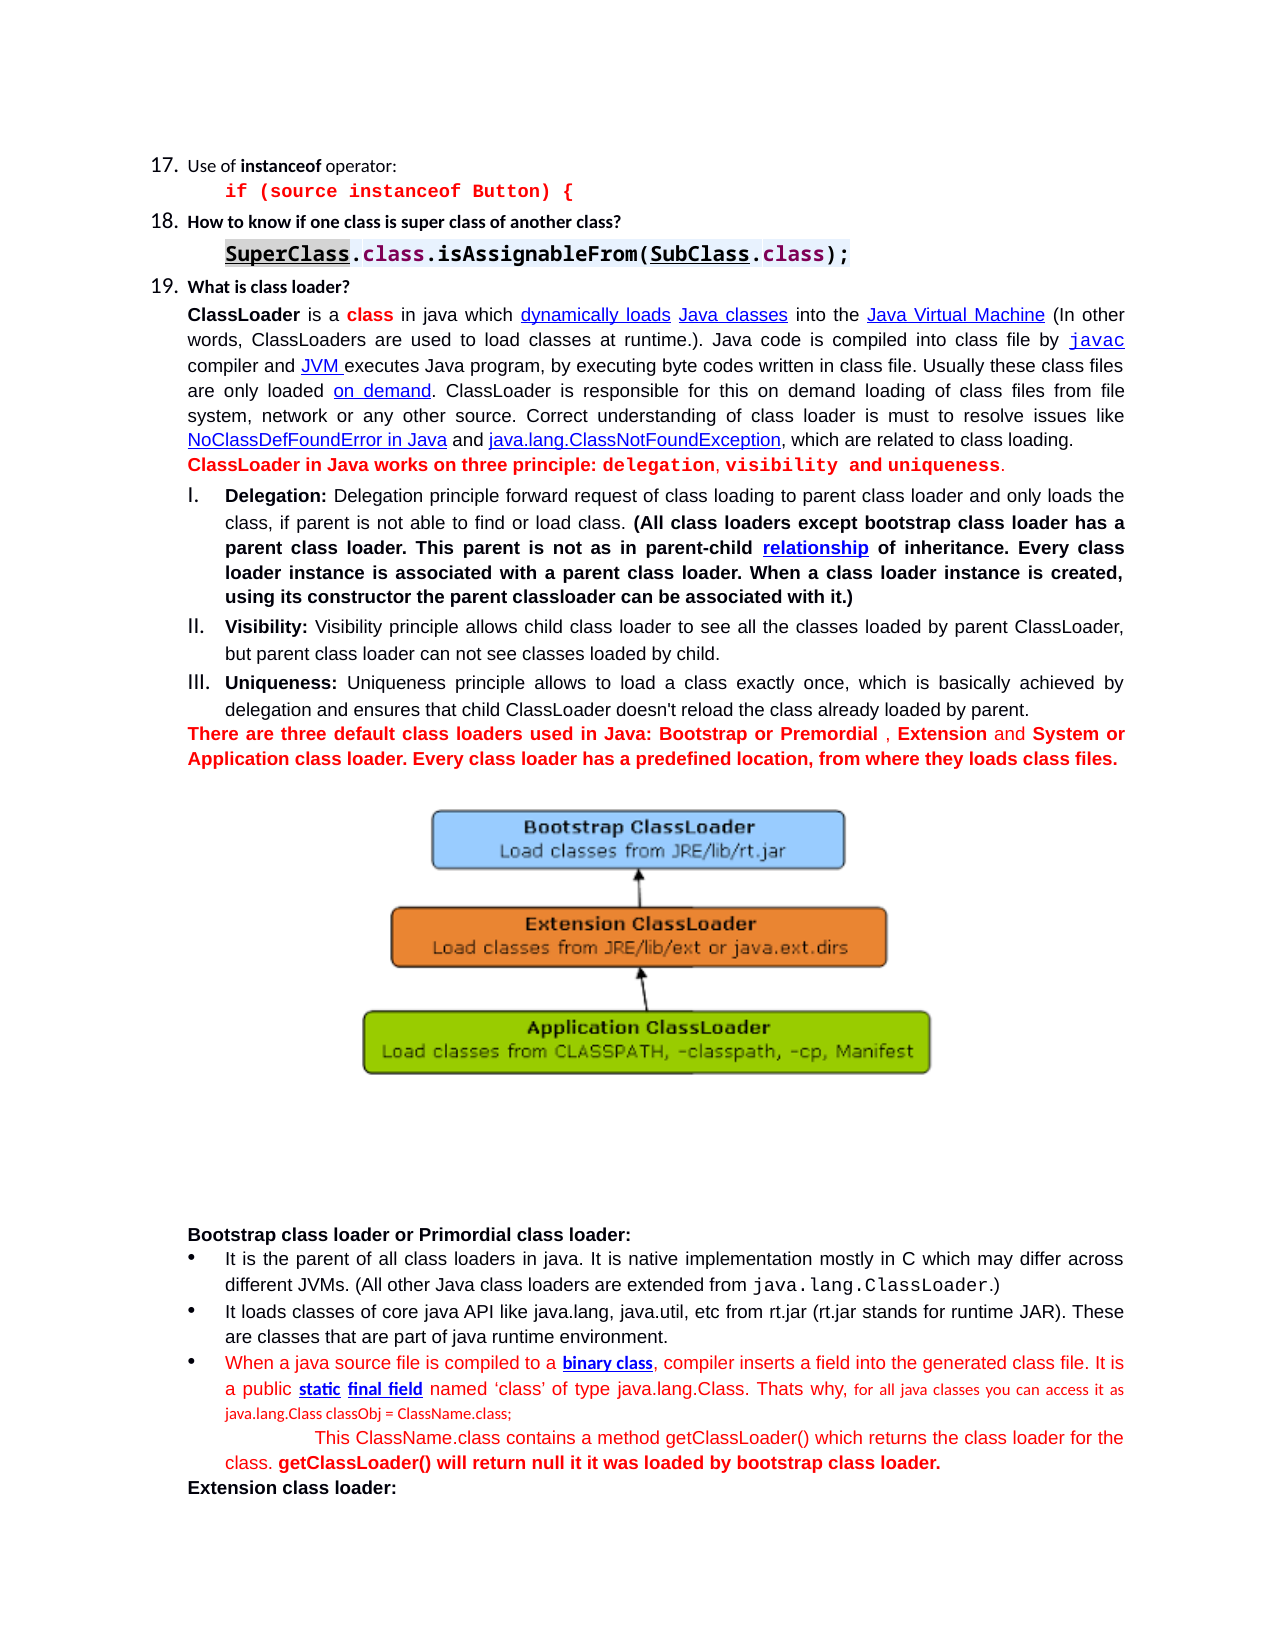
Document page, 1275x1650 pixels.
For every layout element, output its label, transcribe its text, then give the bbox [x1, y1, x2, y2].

list This ClassName.class contains a method getClassLoader() which returns the class loader for the class. getClassLoader() will return null it it was loaded by bootstrap class loader. [187, 1427, 1125, 1473]
list Visibility: Visibility principle allows child class loader to see all the classes loaded by parent ClassLoader, but parent class loader can not see classes loaded by child. [187, 611, 1125, 664]
list ClassLoader is a class in java which dynamically loads Java classes into the Java Virtual Machine (In other words, ClassLoaders are used to load classes at runtime.). Java code is compiled into class file by javac compiler and JVM executes Java program, by executing byte codes written in class file. Usually these class files are only loaded on demand. ClassLoader is responsible for this on demand loading of class files from file system, network or any other source. Correct understanding of class loader is must to resolve issues like NoClassDefFoundError in Java and java.lang.ClassNotFoundException, which are related to class loading. [150, 303, 1125, 451]
list It loads classes of core java API like java.lang, java.util, etc from rt.jar (rt.jar stands for runtime JAR). These are classes that are part of java runtime environment. [187, 1301, 1125, 1348]
list It is the parent of all class loaders in java. It is native implementation mostly in C which may differ across different JVMs. (All other Java class loaders are extended from java.lang.ClassLoader.) [187, 1248, 1125, 1297]
list Bootstrap class loader or Primordial class loader: [150, 1223, 1125, 1245]
list Extension class loader: [150, 1476, 1125, 1498]
list ClassLoader in Java works on three principle: delegation, visibility and uniqueness. [150, 454, 1125, 477]
list Use of instanceof operator: [150, 150, 1125, 178]
list What is class loader? [150, 271, 1125, 299]
list if (source instanceof Button) { [187, 182, 1125, 203]
list Uniqueness: Uniqueness principle allows to load a class exactly once, which is basically achieved by delegation and ensures that child ClassLoader doesn't reload the class already loaded by parent. [187, 667, 1125, 720]
list How to know if one class is super class of another class? [150, 207, 1125, 234]
list When a java source file is compiled to a binary class, compiler inserts a field into the generated class file. It is a public static final field named ‘class’ of type java.lang.Class. Thats why, for all java classes you can access it as java.lang.Class classObj = ClassName.class; [187, 1351, 1125, 1424]
list SuperClass.class.isAssignableFrom(SubClass.class); [187, 239, 1125, 267]
picture [325, 772, 951, 1100]
list There are three default class loaders used in Java: Bootstrap or Premordial , Extension and System or Application class loader. Every class loader has a predefined location, from where they loads class files. [150, 723, 1125, 769]
list Delegation: Delegation principle forward request of class loading to parent class loader and only loads the class, if parent is not able to find or load class. (All class loaders except bootstrap class loader has a parent class loader. This parent is not as in parent-child relationship of inheritance. Every class loader instance is associated with a parent class loader. When a class loader instance is created, using its constructor the parent classloader can be associated with it.) [187, 481, 1125, 608]
